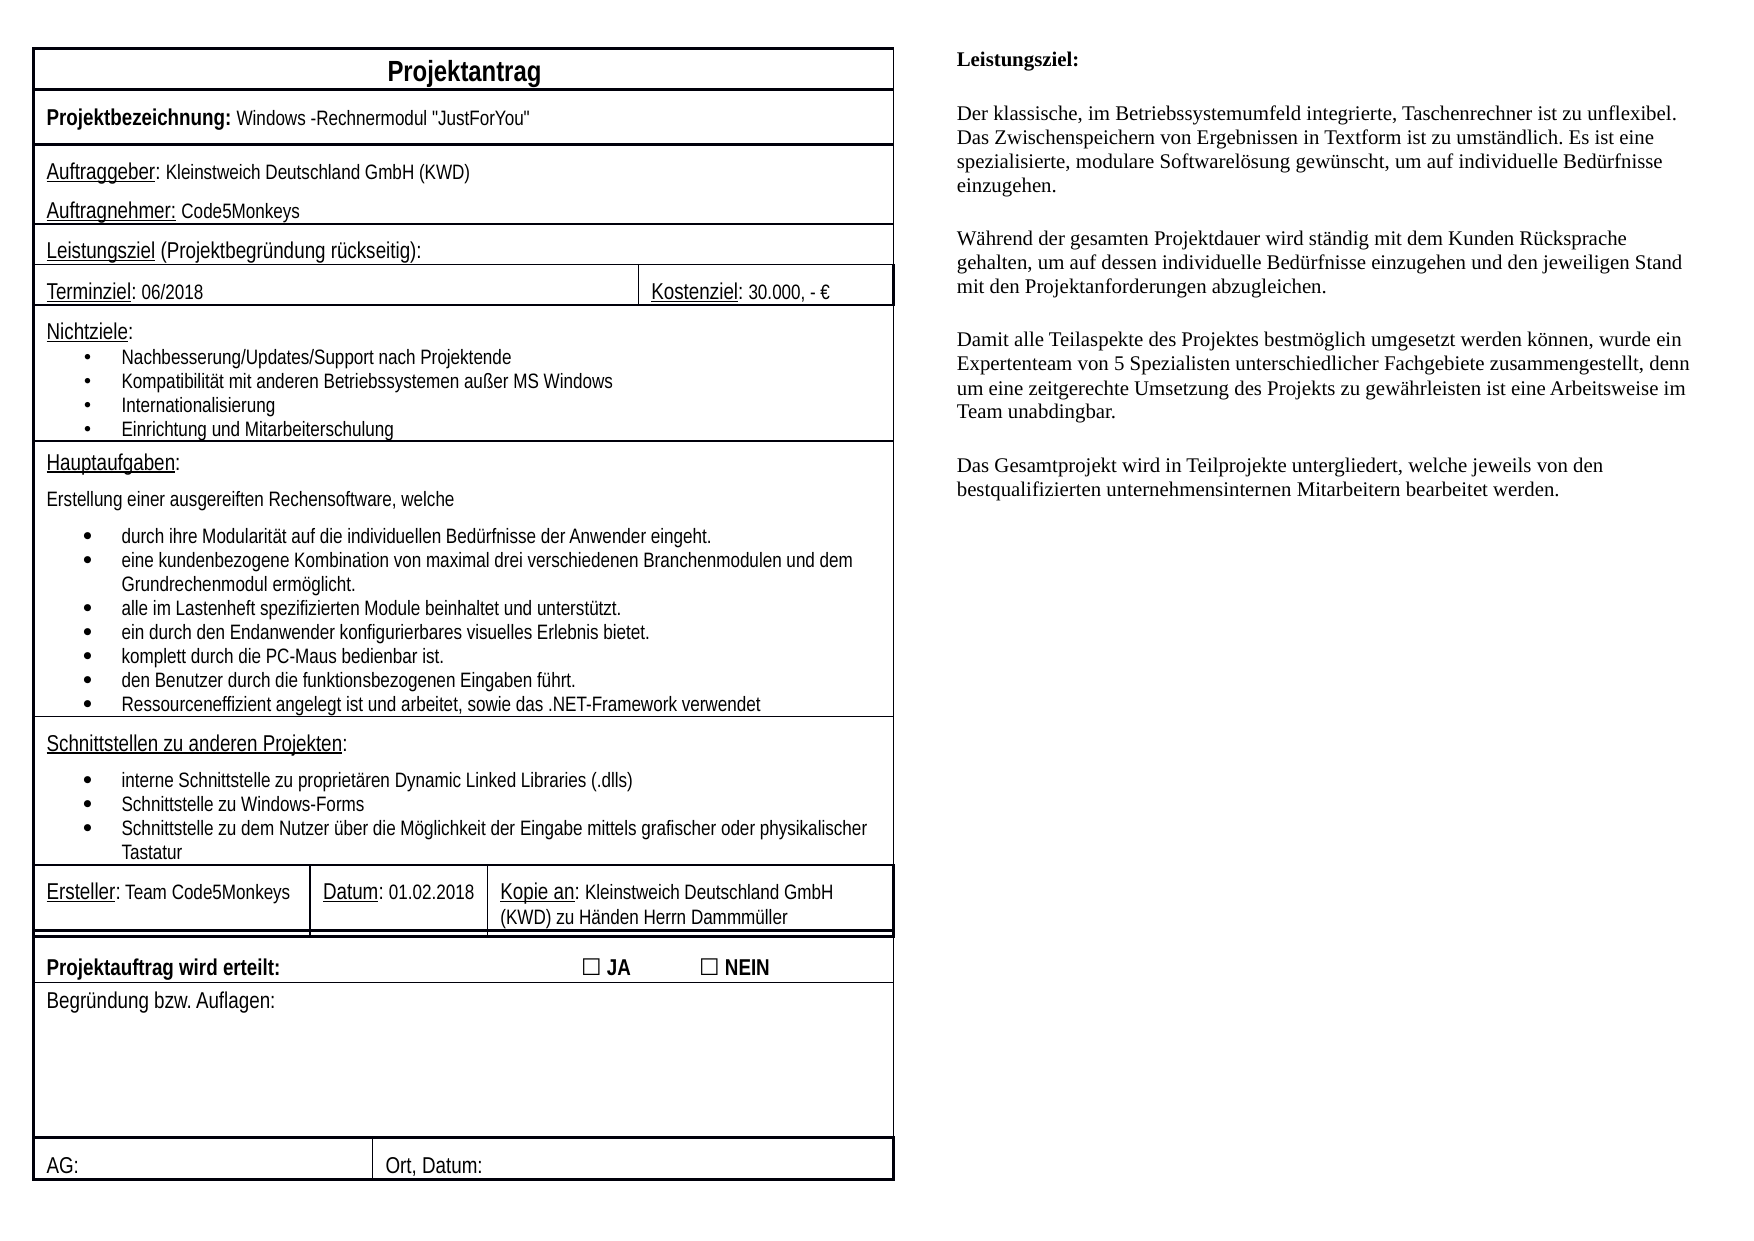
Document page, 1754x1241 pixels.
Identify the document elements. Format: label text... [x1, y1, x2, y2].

table_cell Projektauftrag wird erteilt: ☐ JA ☐ NEIN [35, 938, 893, 982]
table_cell Begründung bzw. Auflagen: [35, 983, 893, 1136]
table_cell Projektbezeichnung: Windows -Rechnermodul "JustForYou" [35, 91, 893, 142]
text Der klassische, im Betriebssystemumfeld integrierte, Taschenrechner ist zu unflexibel. Das Zwischenspeichern von Ergebnissen in Textform ist zu umständlich. Es ist eine spezialisierte, modulare Softwarelösung gewünscht, um auf individuelle Bedürfnisse einzugehen. [957, 101, 1707, 197]
table_cell Datum: 01.02.2018 [311, 866, 487, 929]
table_cell Nichtziele: Nachbesserung/Updates/Support nach Projektende Kompatibilität mit anderen Betriebssystemen außer MS Windows Internationalisierung Einrichtung und Mitarbeiterschulung [35, 306, 893, 440]
table_cell Kostenziel: 30.000, - € [639, 265, 892, 304]
text Während der gesamten Projektdauer wird ständig mit dem Kunden Rücksprache gehalten, um auf dessen individuelle Bedürfnisse einzugehen und den jeweiligen Stand mit den Projektanforderungen abzugleichen. [957, 226, 1707, 298]
subtitle Leistungsziel: [957, 47, 1707, 71]
table_cell Schnittstellen zu anderen Projekten: interne Schnittstelle zu proprietären Dynamic Linked Libraries (.dlls) Schnittstelle zu Windows-Forms Schnittstelle zu dem Nutzer über die Möglichkeit der Eingabe mittels grafischer oder physikalischer Tastatur [35, 717, 893, 864]
table_cell Ersteller: Team Code5Monkeys [35, 866, 309, 929]
text Das Gesamtprojekt wird in Teilprojekte untergliedert, welche jeweils von den bestqualifizierten unternehmensinternen Mitarbeitern bearbeitet werden. [957, 453, 1707, 501]
table_cell Kopie an: Kleinstweich Deutschland GmbH (KWD) zu Händen Herrn Dammmüller [488, 866, 892, 929]
table_cell Leistungsziel (Projektbegründung rückseitig): [35, 225, 893, 264]
table_cell Auftraggeber: Kleinstweich Deutschland GmbH (KWD) Auftragnehmer: Code5Monkeys [35, 146, 893, 223]
text Damit alle Teilaspekte des Projektes bestmöglich umgesetzt werden können, wurde ein Expertenteam von 5 Spezialisten unterschiedlicher Fachgebiete zusammengestellt, denn um eine zeitgerechte Umsetzung des Projekts zu gewährleisten ist eine Arbeitsweise im Team unabdingbar. [957, 327, 1707, 423]
table_cell AG: [35, 1139, 372, 1178]
table_header Projektantrag [35, 50, 893, 88]
table_cell Terminziel: 06/2018 [35, 265, 638, 304]
table_cell Ort, Datum: [373, 1139, 892, 1178]
table_cell Hauptaufgaben: Erstellung einer ausgereiften Rechensoftware, welche durch ihre Modularität auf die individuellen Bedürfnisse der Anwender eingeht. eine kundenbezogene Kombination von maximal drei verschiedenen Branchenmodulen und dem Grundrechenmodul ermöglicht. alle im Lastenheft spezifizierten Module beinhaltet und unterstützt. ein durch den Endanwender konfigurierbares visuelles Erlebnis bietet. komplett durch die PC-Maus bedienbar ist. den Benutzer durch die funktionsbezogenen Eingaben führt. Ressourceneffizient angelegt ist und arbeitet, sowie das .NET-Framework verwendet [35, 442, 893, 716]
